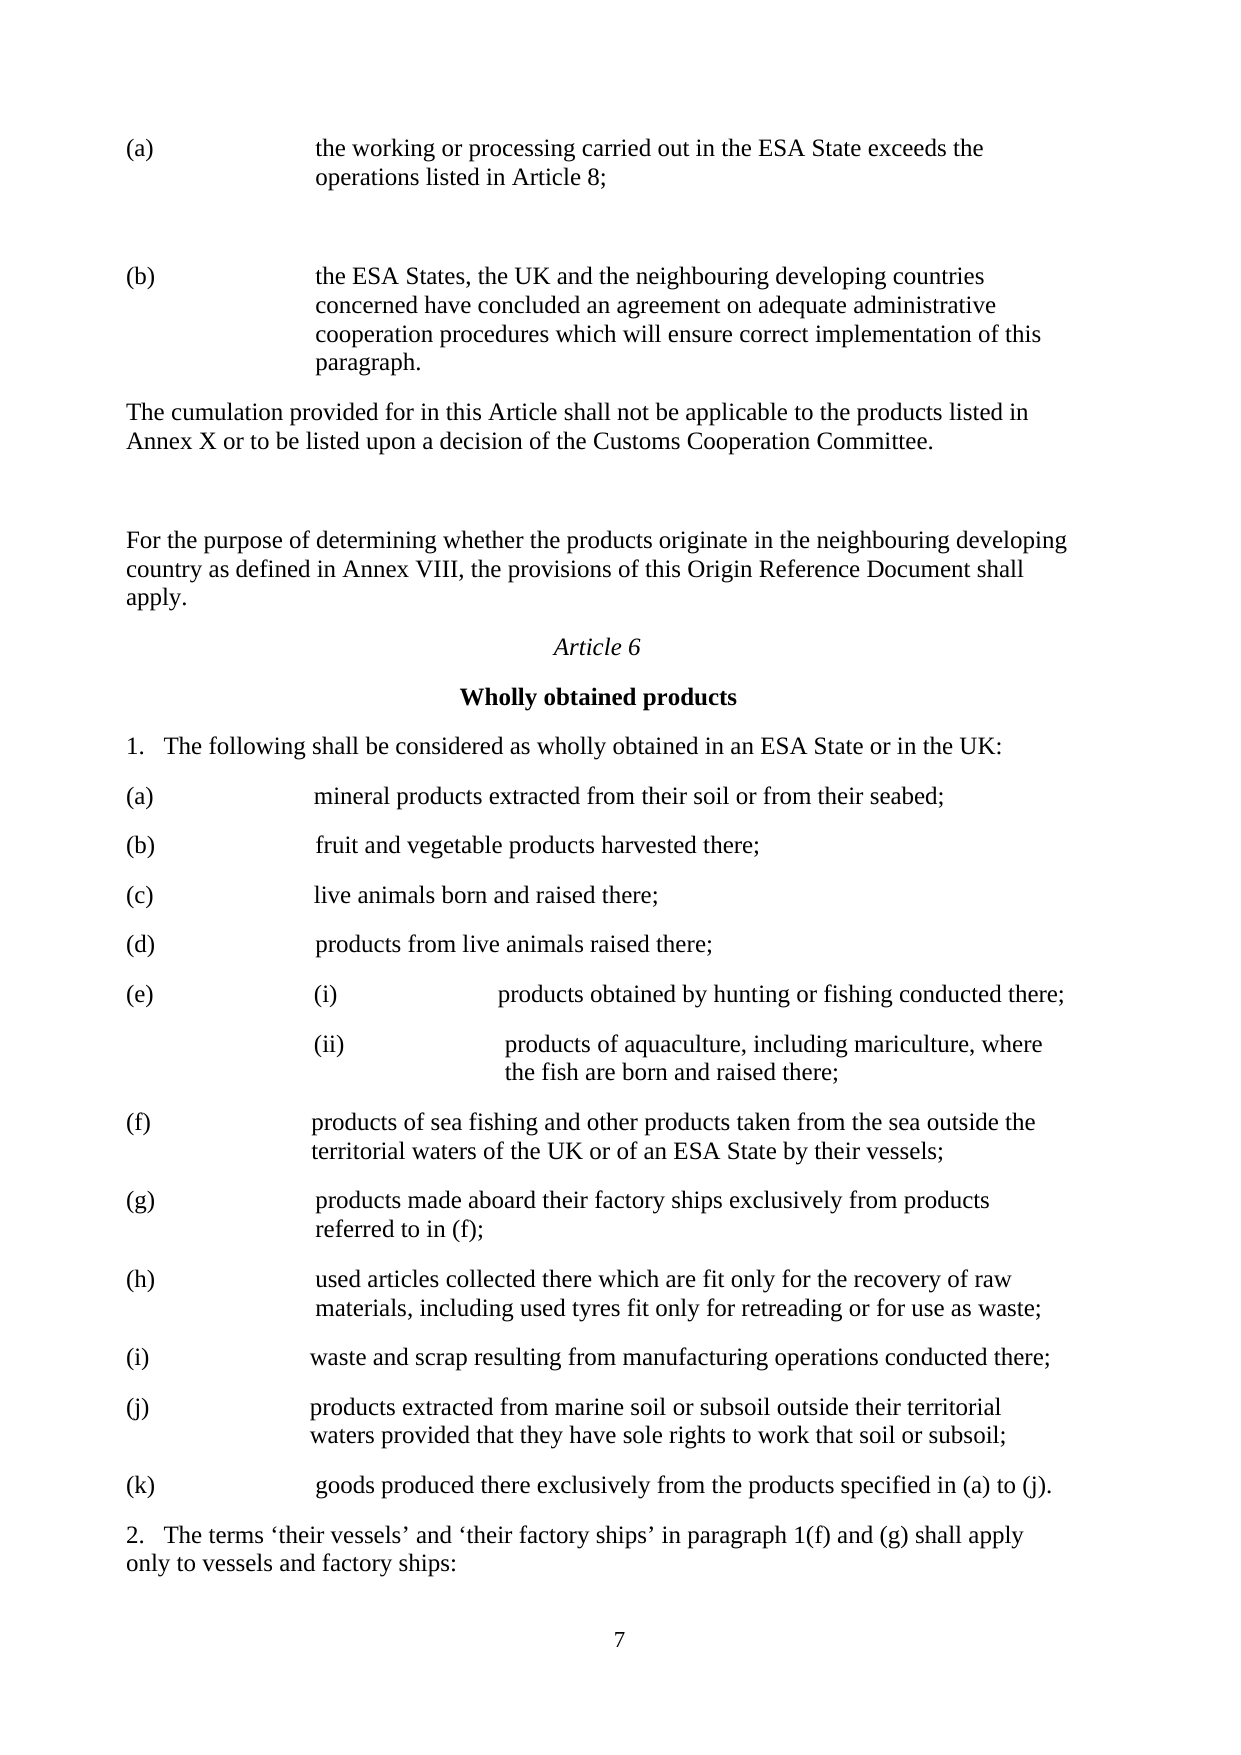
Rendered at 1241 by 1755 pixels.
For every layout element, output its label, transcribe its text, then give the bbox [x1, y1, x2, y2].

table_header waste and scrap resulting from manufacturing operations conducted there; [251, 1332, 1172, 1381]
table_header (j) [67, 1381, 251, 1460]
table_cell the ESA States, the UK and the neighbouring developing countries concerned have concluded an agreement on adequate administrative cooperation procedures which will ensure correct implementation of this paragraph. [256, 251, 1172, 387]
text Wholly obtained products [126, 682, 1071, 710]
table_header (b) [67, 820, 256, 869]
text 2. The terms ‘their vessels’ and ‘their factory ships’ in paragraph 1(f) and (g) shall apply only to vessels and factory ships: [126, 1520, 1071, 1577]
text The cumulation provided for in this Article shall not be applicable to the products listed in Annex X or to be listed upon a decision of the Customs Cooperation Committee. [126, 397, 1071, 454]
table_header (k) [67, 1460, 256, 1509]
table_header products made aboard their factory ships exclusively from products referred to in (f); [256, 1175, 1172, 1253]
table_header (a) [67, 770, 255, 820]
table_header (f) [67, 1097, 252, 1175]
table_header mineral products extracted from their soil or from their seabed; [255, 770, 1172, 820]
table_header products from live animals raised there; [256, 919, 1172, 969]
table_header the working or processing carried out in the ESA State exceeds the operations listed in Article 8; [256, 123, 1172, 251]
table_header products of aquaculture, including mariculture, where the fish are born and raised there; [446, 1018, 1172, 1097]
text Article 6 [126, 632, 1071, 661]
table_header products obtained by hunting or fishing conducted there; [439, 969, 1172, 1018]
table_header (d) [67, 919, 256, 969]
table_header (ii) [255, 1018, 446, 1097]
table_header (g) [67, 1175, 256, 1253]
table_header (i) [67, 1332, 251, 1381]
table_header fruit and vegetable products harvested there; [256, 820, 1172, 869]
table_header (a) [67, 123, 256, 251]
table_header (e) [67, 969, 255, 1097]
table_header (i) [255, 969, 438, 1018]
text For the purpose of determining whether the products originate in the neighbouring developing country as defined in Annex VIII, the provisions of this Origin Reference Document shall apply. [126, 525, 1071, 611]
table_header products of sea fishing and other products taken from the sea outside the territorial waters of the UK or of an ESA State by their vessels; [252, 1097, 1172, 1175]
text 1. The following shall be considered as wholly obtained in an ESA State or in the UK: [126, 731, 1071, 760]
table_header products extracted from marine soil or subsoil outside their territorial waters provided that they have sole rights to work that soil or subsoil; [251, 1381, 1172, 1460]
table_header live animals born and raised there; [255, 870, 1172, 919]
table_header (c) [67, 870, 255, 919]
table_cell (b) [67, 251, 256, 387]
table_header used articles collected there which are fit only for the recovery of raw materials, including used tyres fit only for retreading or for use as waste; [256, 1254, 1172, 1332]
table_header (h) [67, 1254, 256, 1332]
table_header goods produced there exclusively from the products specified in (a) to (j). [256, 1460, 1172, 1509]
